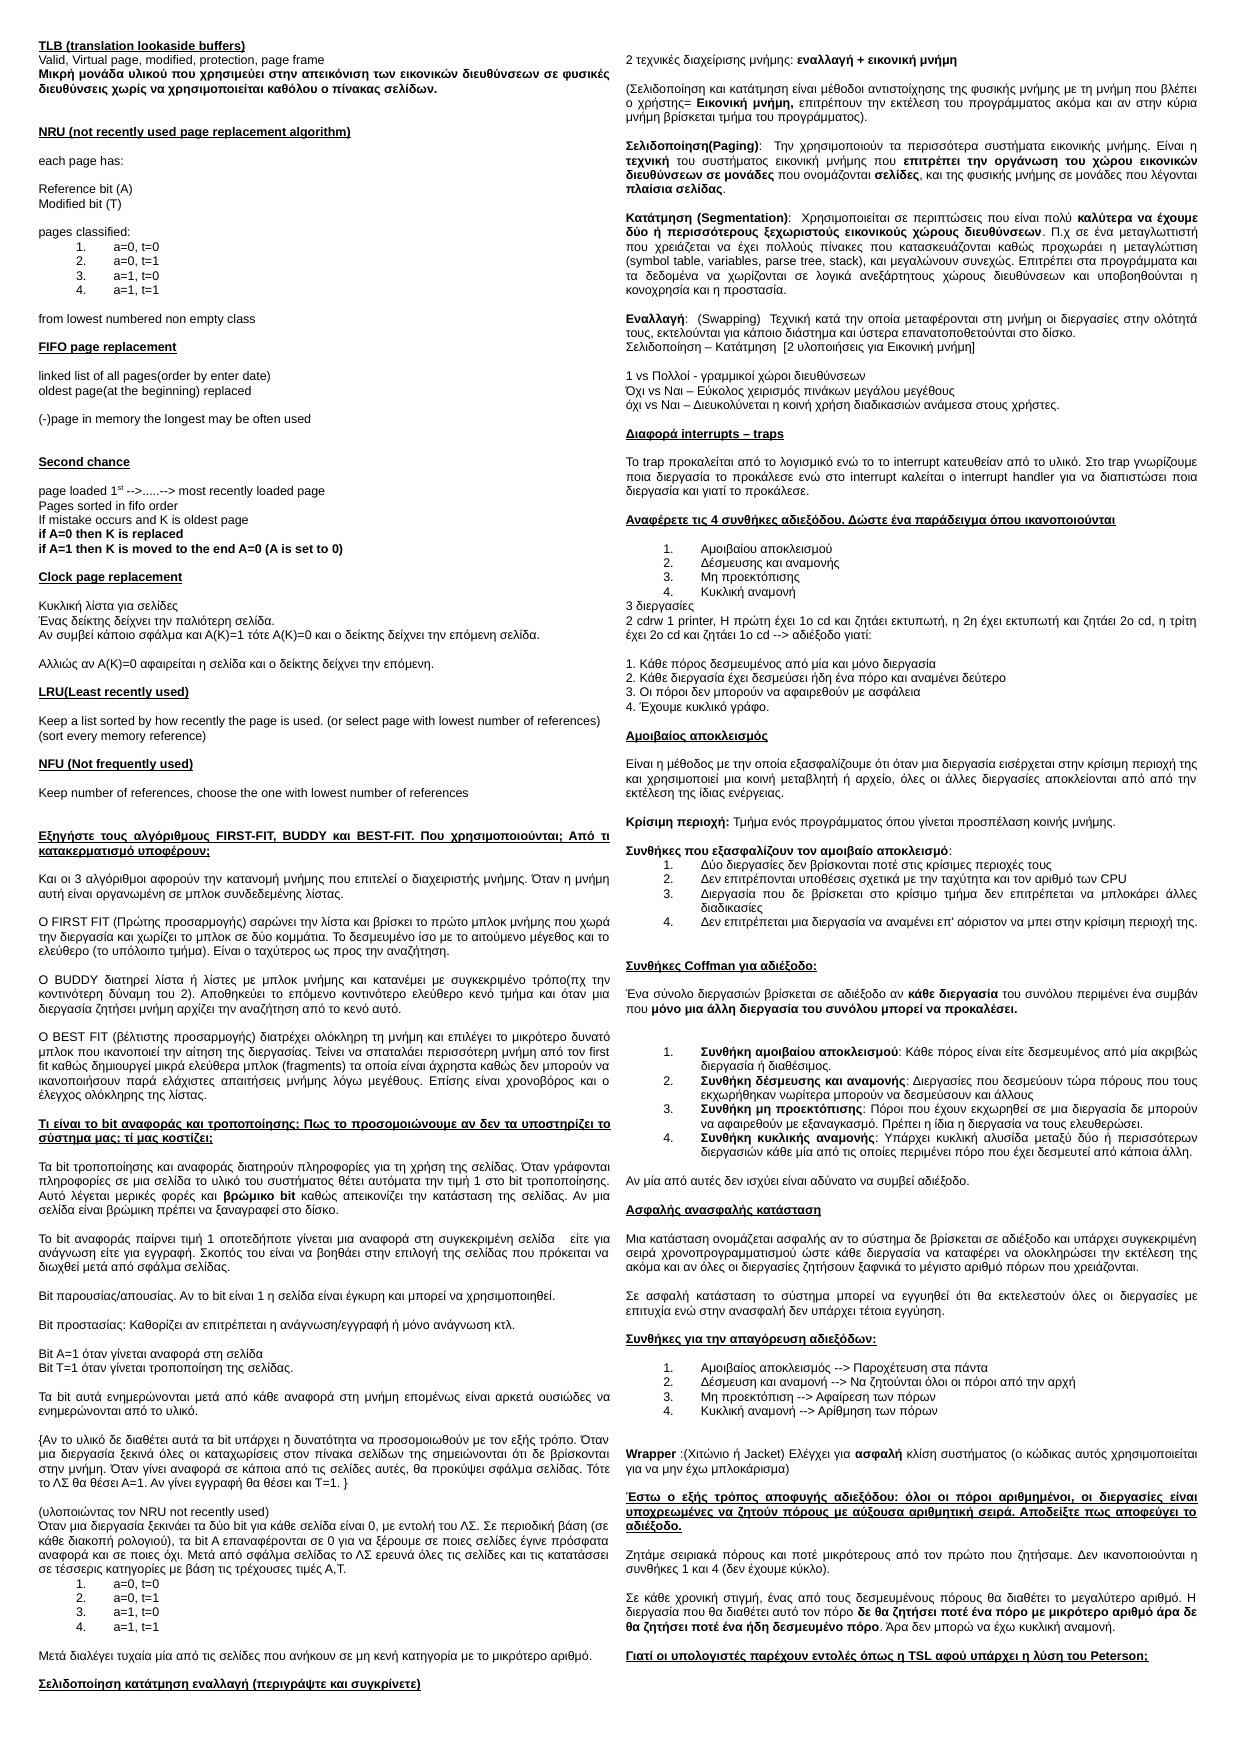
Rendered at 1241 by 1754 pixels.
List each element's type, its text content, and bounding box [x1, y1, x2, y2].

list Δεν επιτρέπονται υποθέσεις σχετικά με την ταχύτητα και τον αριθμό των CPU [663, 872, 1198, 886]
list a=1, t=0 [76, 1605, 611, 1619]
text FIFO page replacement [38, 340, 611, 354]
text NFU (Not frequently used) [38, 757, 611, 771]
text from lowest numbered non empty class [38, 311, 611, 326]
text 1 vs Πολλοί - γραμμικοί χώροι διευθύνσεων [626, 369, 1198, 383]
text Κρίσιμη περιοχή: Τμήμα ενός προγράμματος όπου γίνεται προσπέλαση κοινής μνήμης. [626, 814, 1198, 829]
text Bit T=1 όταν γίνεται τροποποίηση της σελίδας. [38, 1361, 611, 1375]
text (sort every memory reference) [38, 728, 611, 743]
text Bit προστασίας: Καθορίζει αν επιτρέπεται η ανάγνωση/εγγραφή ή μόνο ανάγνωση κτλ. [38, 1318, 611, 1332]
list Δέσμευσης και αναμονής [663, 556, 1198, 570]
list a=0, t=1 [76, 254, 611, 268]
text Τα bit αυτά ενημερώνονται μετά από κάθε αναφορά στη μνήμη επομένως είναι αρκετά ουσιώδες να ενημερώνονται από το υλικό. [38, 1389, 611, 1418]
text Αν συμβεί κάποιο σφάλμα και Α(Κ)=1 τότε Α(Κ)=0 και ο δείκτης δείχνει την επόμενη σελίδα. [38, 628, 611, 642]
text 3 διεργασίες [626, 599, 1198, 613]
list a=1, t=0 [76, 268, 611, 283]
text Bit Α=1 όταν γίνεται αναφορά στη σελίδα [38, 1346, 611, 1361]
list Κυκλική αναμονή --> Αρίθμηση των πόρων [663, 1404, 1198, 1418]
text Keep a list sorted by how recently the page is used. (or select page with lowest number of references) [38, 714, 611, 728]
text Ο BEST FIT (βέλτιστης προσαρμογής) διατρέχει ολόκληρη τη μνήμη και επιλέγει το μικρότερο δυνατό μπλοκ που ικανοποιεί την αίτηση της διεργασίας. Τείνει να σπαταλάει περισσότερη μνήμη από τον first fit καθώς δημιουργεί μικρά ελεύθερα μπλοκ (fragments) τα οποία είναι άχρηστα καθώς δεν μπορούν να ικανοποιήσουν παρά ελάχιστες απαιτήσεις μνήμης λόγω μεγέθους. Επίσης είναι χρονοβόρος και ο έλεγχος ολόκληρης της λίστας. [38, 1030, 611, 1102]
text Το bit αναφοράς παίρνει τιμή 1 οποτεδήποτε γίνεται μια αναφορά στη συγκεκριμένη σελίδα είτε για ανάγνωση είτε για εγγραφή. Σκοπός του είναι να βοηθάει στην επιλογή της σελίδας που πρόκειται να διωχθεί μετά από σφάλμα σελίδας. [38, 1231, 611, 1274]
text Το trap προκαλείται από το λογισμικό ενώ το το interrupt κατευθείαν από το υλικό. Στο trap γνωρίζουμε ποια διεργασία το προκάλεσε ενώ στο interrupt καλείται ο interrupt handler για να διαπιστώσει ποια διεργασία και γιατί το προκάλεσε. [626, 455, 1198, 498]
list Διεργασία που δε βρίσκεται στο κρίσιμο τμήμα δεν επιτρέπεται να μπλοκάρει άλλες διαδικασίες [663, 886, 1198, 915]
text Σελιδοποίηση(Paging): Την χρησιμοποιούν τα περισσότερα συστήματα εικονικής μνήμης. Είναι η τεχνική του συστήματος εικονική μνήμης που επιτρέπει την οργάνωση του χώρου εικονικών διευθύνσεων σε μονάδες που ονομάζονται σελίδες, και της φυσικής μνήμης σε μονάδες που λέγονται πλαίσια σελίδας. [626, 139, 1198, 196]
text Second chance [38, 455, 611, 469]
text pages classified: [38, 225, 611, 239]
text oldest page(at the beginning) replaced [38, 383, 611, 398]
list Δύο διεργασίες δεν βρίσκονται ποτέ στις κρίσιμες περιοχές τους [663, 858, 1198, 872]
text Έστω ο εξής τρόπος αποφυγής αδιεξόδου: όλοι οι πόροι αριθμημένοι, οι διεργασίες είναι [626, 1490, 1198, 1503]
text 1. Κάθε πόρος δεσμευμένος από μία και μόνο διεργασία [626, 656, 1198, 671]
text Αν μία από αυτές δεν ισχύει είναι αδύνατο να συμβεί αδιέξοδο. [626, 1174, 1198, 1188]
text Κυκλική λίστα για σελίδες [38, 599, 611, 613]
text Συνθήκες για την απαγόρευση αδιεξόδων: [626, 1332, 1198, 1346]
text Bit παρουσίας/απουσίας. Αν το bit είναι 1 η σελίδα είναι έγκυρη και μπορεί να χρησιμοποιηθεί. [38, 1289, 611, 1303]
text Αλλιώς αν Α(Κ)=0 αφαιρείται η σελίδα και ο δείκτης δείχνει την επόμενη. [38, 656, 611, 671]
text Ασφαλής ανασφαλής κατάσταση [626, 1203, 1198, 1217]
list Αμοιβαίος αποκλεισμός --> Παροχέτευση στα πάντα [663, 1361, 1198, 1375]
text Reference bit (A) [38, 182, 611, 196]
text Συνθήκες που εξασφαλίζουν τον αμοιβαίο αποκλεισμό: [626, 843, 1198, 858]
list a=1, t=1 [76, 1619, 611, 1634]
list Συνθήκη αμοιβαίου αποκλεισμού: Κάθε πόρος είναι είτε δεσμευμένος από μία ακριβώς διεργασία ή διαθέσιμος. [663, 1044, 1198, 1073]
text each page has: [38, 153, 611, 168]
text Keep number of references, choose the one with lowest number of references [38, 786, 611, 800]
list Κυκλική αναμονή [663, 584, 1198, 599]
text NRU (not recently used page replacement algorithm) [38, 124, 611, 139]
text Κατάτμηση (Segmentation): Χρησιμοποιείται σε περιπτώσεις που είναι πολύ καλύτερα να έχουμε δύο ή περισσότερους ξεχωριστούς εικονικούς χώρους διευθύνσεων. Π.χ σε ένα μεταγλωττιστή που χρειάζεται να έχει πολλούς πίνακες που κατασκευάζονται καθώς προχωράει η μεταγλώττιση (symbol table, variables, parse tree, stack), και μεγαλώνουν συνεχώς. Επιτρέπει στα προγράμματα και τα δεδομένα να χωρίζονται σε λογικά ανεξάρτητους χώρους διευθύνσεων και υποβοηθούνται η κονοχρησία και η προστασία. [626, 211, 1198, 297]
text υποχρεωμένες να ζητούν πόρους με αύξουσα αριθμητική σειρά. Αποδείξτε πως αποφεύγει το αδιέξοδο. [626, 1504, 1198, 1533]
text Μικρή μονάδα υλικού που χρησιμεύει στην απεικόνιση των εικονικών διευθύνσεων σε φυσικές διευθύνσεις χωρίς να χρησιμοποιείται καθόλου ο πίνακας σελίδων. [38, 67, 611, 96]
text Τα bit τροποποίησης και αναφοράς διατηρούν πληροφορίες για τη χρήση της σελίδας. Όταν γράφονται πληροφορίες σε μια σελίδα το υλικό του συστήματος θέτει αυτόματα την τιμή 1 στο bit τροποποίησης. Αυτό λέγεται μερικές φορές και βρώμικο bit καθώς απεικονίζει την κατάσταση της σελίδας. Αν μια σελίδα είναι βρώμικη πρέπει να ξαναγραφεί στο δίσκο. [38, 1159, 611, 1217]
text Valid, Virtual page, modified, protection, page frame [38, 53, 611, 67]
text Ο FIRST FIT (Πρώτης προσαρμογής) σαρώνει την λίστα και βρίσκει το πρώτο μπλοκ μνήμης που χωρά την διεργασία και χωρίζει το μπλοκ σε δύο κομμάτια. Το δεσμευμένο ίσο με το αιτούμενο μέγεθος και το ελεύθερο (το υπόλοιπο τμήμα). Είναι ο ταχύτερος ως προς την αναζήτηση. [38, 915, 611, 958]
list Συνθήκη δέσμευσης και αναμονής: Διεργασίες που δεσμεύουν τώρα πόρους που τους εκχωρήθηκαν νωρίτερα μπορούν να δεσμεύσουν και άλλους [663, 1073, 1198, 1102]
list a=0, t=1 [76, 1591, 611, 1605]
text Modified bit (T) [38, 196, 611, 211]
text linked list of all pages(order by enter date) [38, 369, 611, 383]
text 3. Οι πόροι δεν μπορούν να αφαιρεθούν με ασφάλεια [626, 685, 1198, 699]
text Αμοιβαίος αποκλεισμός [626, 728, 1198, 743]
text Σελιδοποίηση – Κατάτμηση [2 υλοποιήσεις για Εικονική μνήμη] [626, 340, 1198, 354]
text Εναλλαγή: (Swapping) Τεχνική κατά την οποία μεταφέρονται στη μνήμη οι διεργασίες στην ολότητά τους, εκτελούνται για κάποιο διάστημα και ύστερα επανατοποθετούνται στο δίσκο. [626, 311, 1198, 340]
text Ο BUDDY διατηρεί λίστα ή λίστες με μπλοκ μνήμης και κατανέμει με συγκεκριμένο τρόπο(πχ την κοντινότερη δύναμη του 2). Αποθηκεύει το επόμενο κοντινότερο ελεύθερο κενό τμήμα και όταν μια διεργασία ζητήσει μνήμη αρχίζει την αναζήτηση από το κενό αυτό. [38, 973, 611, 1016]
text 4. Έχουμε κυκλικό γράφο. [626, 699, 1198, 714]
list Μη προεκτόπισης [663, 570, 1198, 584]
text if A=0 then K is replaced [38, 527, 611, 541]
text Αναφέρετε τις 4 συνθήκες αδιεξόδου. Δώστε ένα παράδειγμα όπου ικανοποιούνται [626, 513, 1198, 527]
text Συνθήκες Coffman για αδιέξοδο: [626, 958, 1198, 973]
text όχι vs Ναι – Διευκολύνεται η κοινή χρήση διαδικασιών ανάμεσα στους χρήστες. [626, 398, 1198, 412]
list Συνθήκη μη προεκτόπισης: Πόροι που έχουν εκχωρηθεί σε μια διεργασία δε μπορούν να αφαιρεθούν με εξαναγκασμό. Πρέπει η ίδια η διεργασία να τους ελευθερώσει. [663, 1102, 1198, 1131]
text If mistake occurs and K is oldest page [38, 513, 611, 527]
text Σελιδοποίηση κατάτμηση εναλλαγή (περιγράψτε και συγκρίνετε) [38, 1677, 611, 1691]
text Wrapper :(Χιτώνιο ή Jacket) Ελέγχει για ασφαλή κλίση συστήματος (ο κώδικας αυτός χρησιμοποιείται για να μην έχω μπλοκάρισμα) [626, 1447, 1198, 1476]
text Σε κάθε χρονική στιγμή, ένας από τους δεσμευμένους πόρους θα διαθέτει το μεγαλύτερο αριθμό. Η διεργασία που θα διαθέτει αυτό τον πόρο δε θα ζητήσει ποτέ ένα πόρο με μικρότερο αριθμό άρα δε θα ζητήσει ποτέ ένα ήδη δεσμευμένο πόρο. Άρα δεν μπορώ να έχω κυκλική αναμονή. [626, 1591, 1198, 1634]
text Γιατί οι υπολογιστές παρέχουν εντολές όπως η TSL αφού υπάρχει η λύση του Peterson; [626, 1648, 1198, 1663]
list Αμοιβαίου αποκλεισμού [663, 541, 1198, 556]
text (υλοποιώντας τον NRU not recently used) [38, 1504, 611, 1519]
text Ένα σύνολο διεργασιών βρίσκεται σε αδιέξοδο αν κάθε διεργασία του συνόλου περιμένει ένα συμβάν που μόνο μια άλλη διεργασία του συνόλου μπορεί να προκαλέσει. [626, 987, 1198, 1016]
text 2. Κάθε διεργασία έχει δεσμεύσει ήδη ένα πόρο και αναμένει δεύτερο [626, 671, 1198, 685]
text Εξηγήστε τους αλγόριθμους FIRST-FIT, BUDDY και BEST-FIT. Που χρησιμοποιούνται; Από τι κατακερματισμό υποφέρουν; [38, 829, 611, 858]
text LRU(Least recently used) [38, 685, 611, 699]
text Clock page replacement [38, 570, 611, 584]
text page loaded 1st -->.....--> most recently loaded page [38, 484, 611, 498]
text {Αν το υλικό δε διαθέτει αυτά τα bit υπάρχει η δυνατότητα να προσομοιωθούν με τον εξής τρόπο. Όταν μια διεργασία ξεκινά όλες οι καταχωρίσεις στον πίνακα σελίδων της σημειώνονται ότι δε βρίσκονται στην μνήμη. Όταν γίνει αναφορά σε κάποια από τις σελίδες αυτές, θα προκύψει σφάλμα σελίδας. Τότε το ΛΣ θα θέσει Α=1. Αν γίνει εγγραφή θα θέσει και Τ=1. } [38, 1433, 611, 1490]
text (Σελιδοποίηση και κατάτμηση είναι μέθοδοι αντιστοίχησης της φυσικής μνήμης με τη μνήμη που βλέπει ο χρήστης= Εικονική μνήμη, επιτρέπουν την εκτέλεση του προγράμματος ακόμα και αν στην κύρια μνήμη βρίσκεται τμήμα του προγράμματος). [626, 81, 1198, 124]
list Συνθήκη κυκλικής αναμονής: Υπάρχει κυκλική αλυσίδα μεταξύ δύο ή περισσότερων διεργασιών κάθε μία από τις οποίες περιμένει πόρο που έχει δεσμευτεί από κάποια άλλη. [663, 1131, 1198, 1159]
text 2 cdrw 1 printer, Η πρώτη έχει 1ο cd και ζητάει εκτυπωτή, η 2η έχει εκτυπωτή και ζητάει 2ο cd, η τρίτη έχει 2ο cd και ζητάει 1ο cd --> αδιέξοδο γιατί: [626, 613, 1198, 642]
text 2 τεχνικές διαχείρισης μνήμης: εναλλαγή + εικονική μνήμη [626, 53, 1198, 67]
text Τι είναι το bit αναφοράς και τροποποίησης; Πως το προσομοιώνουμε αν δεν τα υποστηρίζει το [38, 1116, 611, 1129]
text Μετά διαλέγει τυχαία μία από τις σελίδες που ανήκουν σε μη κενή κατηγορία με το μικρότερο αριθμό. [38, 1648, 611, 1663]
list a=1, t=1 [76, 283, 611, 297]
text Μια κατάσταση ονομάζεται ασφαλής αν το σύστημα δε βρίσκεται σε αδιέξοδο και υπάρχει συγκεκριμένη σειρά χρονοπρογραμματισμού ώστε κάθε διεργασία να καταφέρει να ολοκληρώσει την εκτέλεση της ακόμα και αν όλες οι διεργασίες ζητήσουν ξαφνικά το μέγιστο αριθμό πόρων που χρειάζονται. [626, 1231, 1198, 1274]
text σύστημα μας; τί μας κοστίζει; [38, 1130, 611, 1145]
text Και οι 3 αλγόριθμοι αφορούν την κατανομή μνήμης που επιτελεί ο διαχειριστής μνήμης. Όταν η μνήμη αυτή είναι οργανωμένη σε μπλοκ συνδεδεμένης λίστας. [38, 872, 611, 901]
list a=0, t=0 [76, 1576, 611, 1591]
text Ζητάμε σειριακά πόρους και ποτέ μικρότερους από τον πρώτο που ζητήσαμε. Δεν ικανοποιούνται η συνθήκες 1 και 4 (δεν έχουμε κύκλο). [626, 1548, 1198, 1576]
text TLB (translation lookaside buffers) [38, 38, 611, 53]
text Είναι η μέθοδος με την οποία εξασφαλίζουμε ότι όταν μια διεργασία εισέρχεται στην κρίσιμη περιοχή της και χρησιμοποιεί μια κοινή μεταβλητή ή αρχείο, όλες οι άλλες διεργασίες αποκλείονται από από την εκτέλεση της ίδιας ενέργειας. [626, 757, 1198, 800]
text Όταν μια διεργασία ξεκινάει τα δύο bit για κάθε σελίδα είναι 0, με εντολή του ΛΣ. Σε περιοδική βάση (σε κάθε διακοπή ρολογιού), τα bit A επαναφέρονται σε 0 για να ξέρουμε σε ποιες σελίδες έγινε πρόσφατα αναφορά και σε ποιες όχι. Μετά από σφάλμα σελίδας το ΛΣ ερευνά όλες τις σελίδες και τις κατατάσσει σε τέσσερις κατηγορίες με βάση τις τρέχουσες τιμές Α,Τ. [38, 1519, 611, 1576]
list Μη προεκτόπιση --> Αφαίρεση των πόρων [663, 1389, 1198, 1404]
list a=0, t=0 [76, 239, 611, 254]
text (-)page in memory the longest may be often used [38, 412, 611, 426]
text Διαφορά interrupts – traps [626, 426, 1198, 441]
text Σε ασφαλή κατάσταση το σύστημα μπορεί να εγγυηθεί ότι θα εκτελεστούν όλες οι διεργασίες με επιτυχία ενώ στην ανασφαλή δεν υπάρχει τέτοια εγγύηση. [626, 1289, 1198, 1318]
list Δέσμευση και αναμονή --> Να ζητούνται όλοι οι πόροι από την αρχή [663, 1375, 1198, 1389]
text if A=1 then K is moved to the end A=0 (A is set to 0) [38, 541, 611, 556]
list Δεν επιτρέπεται μια διεργασία να αναμένει επ' αόριστον να μπει στην κρίσιμη περιοχή της. [663, 915, 1198, 929]
text Όχι vs Ναι – Εύκολος χειρισμός πινάκων μεγάλου μεγέθους [626, 383, 1198, 398]
text Ένας δείκτης δείχνει την παλιότερη σελίδα. [38, 613, 611, 628]
text Pages sorted in fifo order [38, 498, 611, 513]
